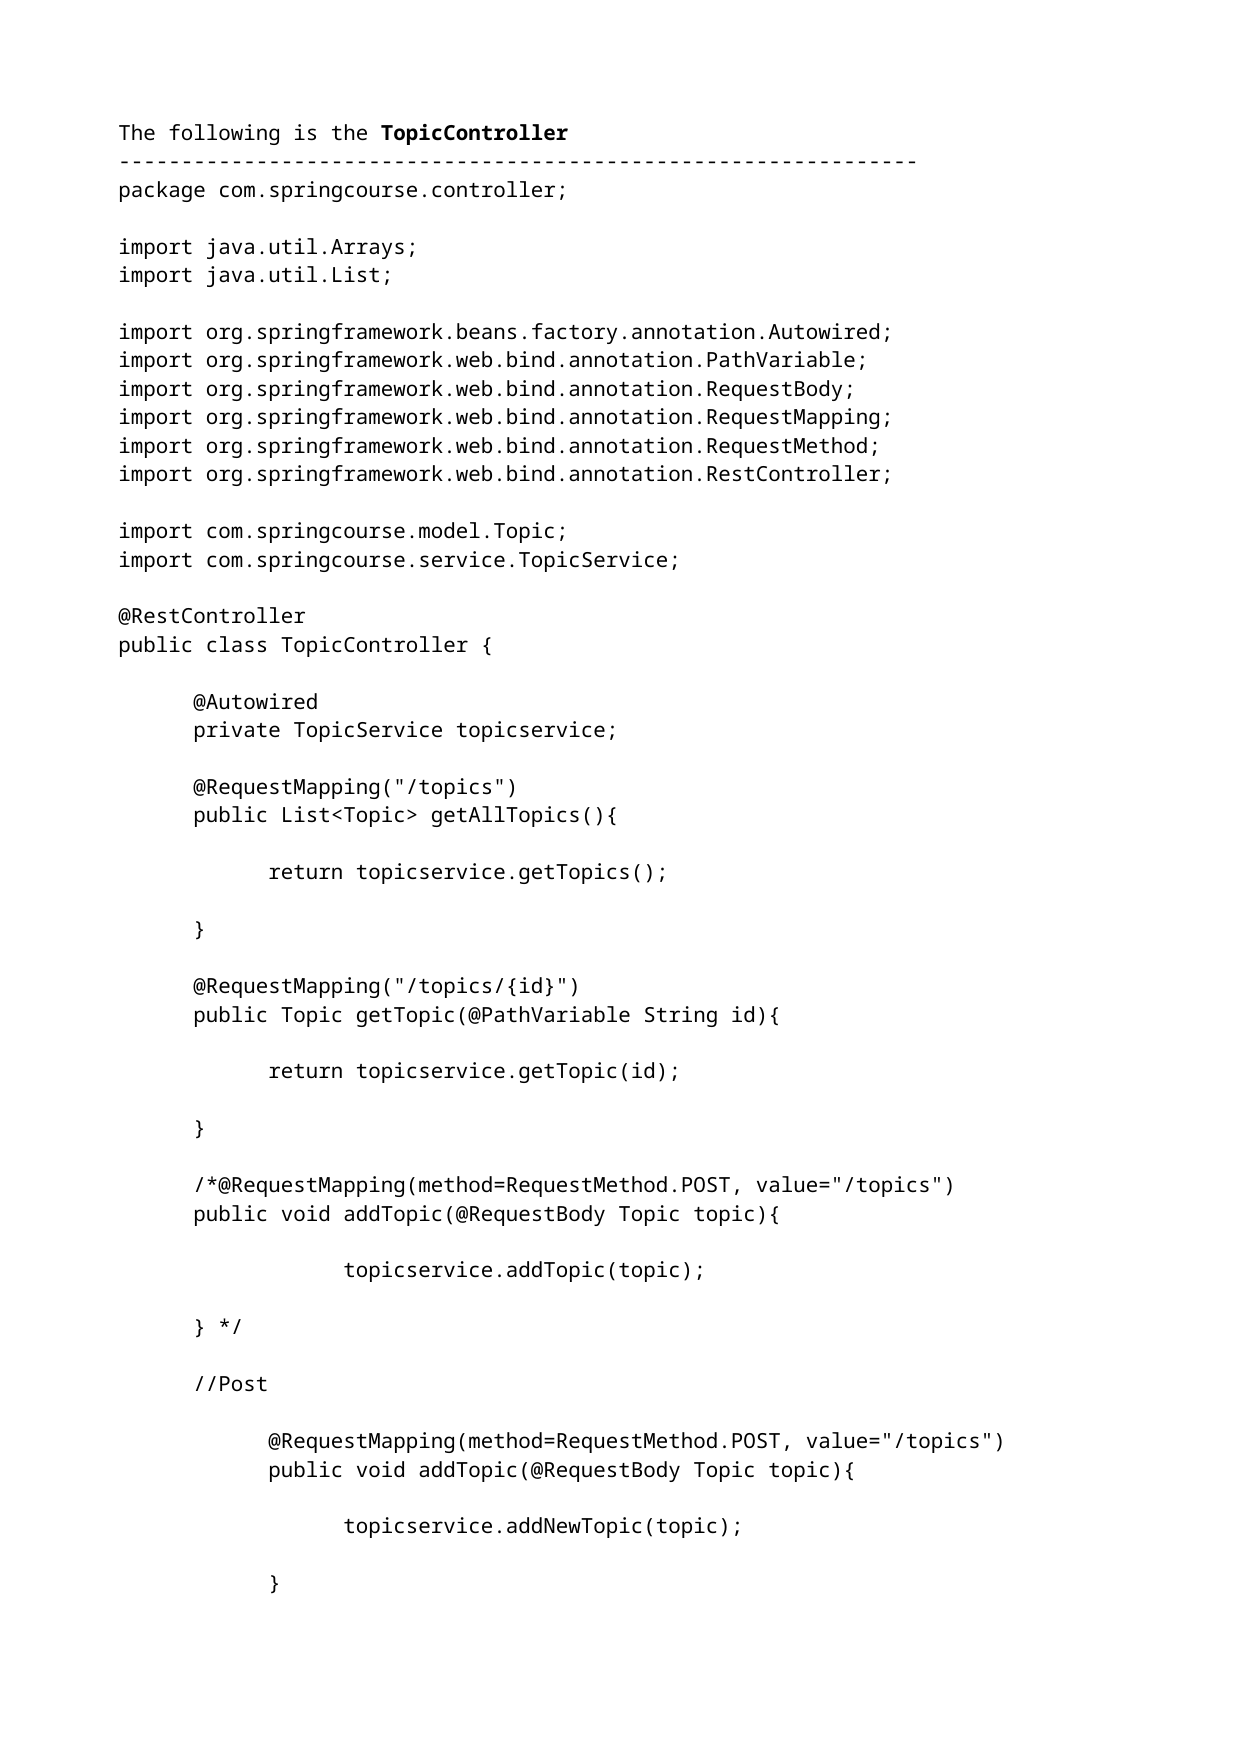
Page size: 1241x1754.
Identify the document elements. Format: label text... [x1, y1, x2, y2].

text import org.springframework.web.bind.annotation.RequestMethod; [118, 431, 1122, 459]
text } [118, 1568, 1122, 1597]
text import org.springframework.beans.factory.annotation.Autowired; [118, 317, 1122, 346]
text return topicservice.getTopics(); [118, 857, 1122, 886]
text import org.springframework.web.bind.annotation.RequestBody; [118, 374, 1122, 402]
text topicservice.addNewTopic(topic); [118, 1512, 1122, 1540]
text public Topic getTopic(@PathVariable String id){ [118, 1000, 1122, 1028]
text } [118, 1113, 1122, 1142]
text //Post [118, 1369, 1122, 1398]
text ---------------------------------------------------------------- [118, 147, 1122, 175]
text @Autowired [118, 687, 1122, 715]
text The following is the TopicController [118, 118, 1122, 147]
text import com.springcourse.service.TopicService; [118, 545, 1122, 573]
text topicservice.addTopic(topic); [118, 1256, 1122, 1284]
text @RequestMapping("/topics") [118, 772, 1122, 801]
text import org.springframework.web.bind.annotation.RequestMapping; [118, 402, 1122, 431]
text } [118, 914, 1122, 943]
text @RequestMapping("/topics/{id}") [118, 971, 1122, 1000]
text private TopicService topicservice; [118, 715, 1122, 744]
text import org.springframework.web.bind.annotation.RestController; [118, 459, 1122, 488]
text public List<Topic> getAllTopics(){ [118, 801, 1122, 829]
text @RequestMapping(method=RequestMethod.POST, value="/topics") [118, 1426, 1122, 1455]
text import org.springframework.web.bind.annotation.PathVariable; [118, 346, 1122, 374]
text import java.util.List; [118, 260, 1122, 289]
text public void addTopic(@RequestBody Topic topic){ [118, 1455, 1122, 1483]
text package com.springcourse.controller; [118, 175, 1122, 203]
text public class TopicController { [118, 630, 1122, 658]
text import java.util.Arrays; [118, 232, 1122, 260]
text import com.springcourse.model.Topic; [118, 516, 1122, 545]
text public void addTopic(@RequestBody Topic topic){ [118, 1199, 1122, 1227]
text return topicservice.getTopic(id); [118, 1057, 1122, 1085]
text @RestController [118, 602, 1122, 630]
text /*@RequestMapping(method=RequestMethod.POST, value="/topics") [118, 1170, 1122, 1199]
text } */ [118, 1312, 1122, 1341]
